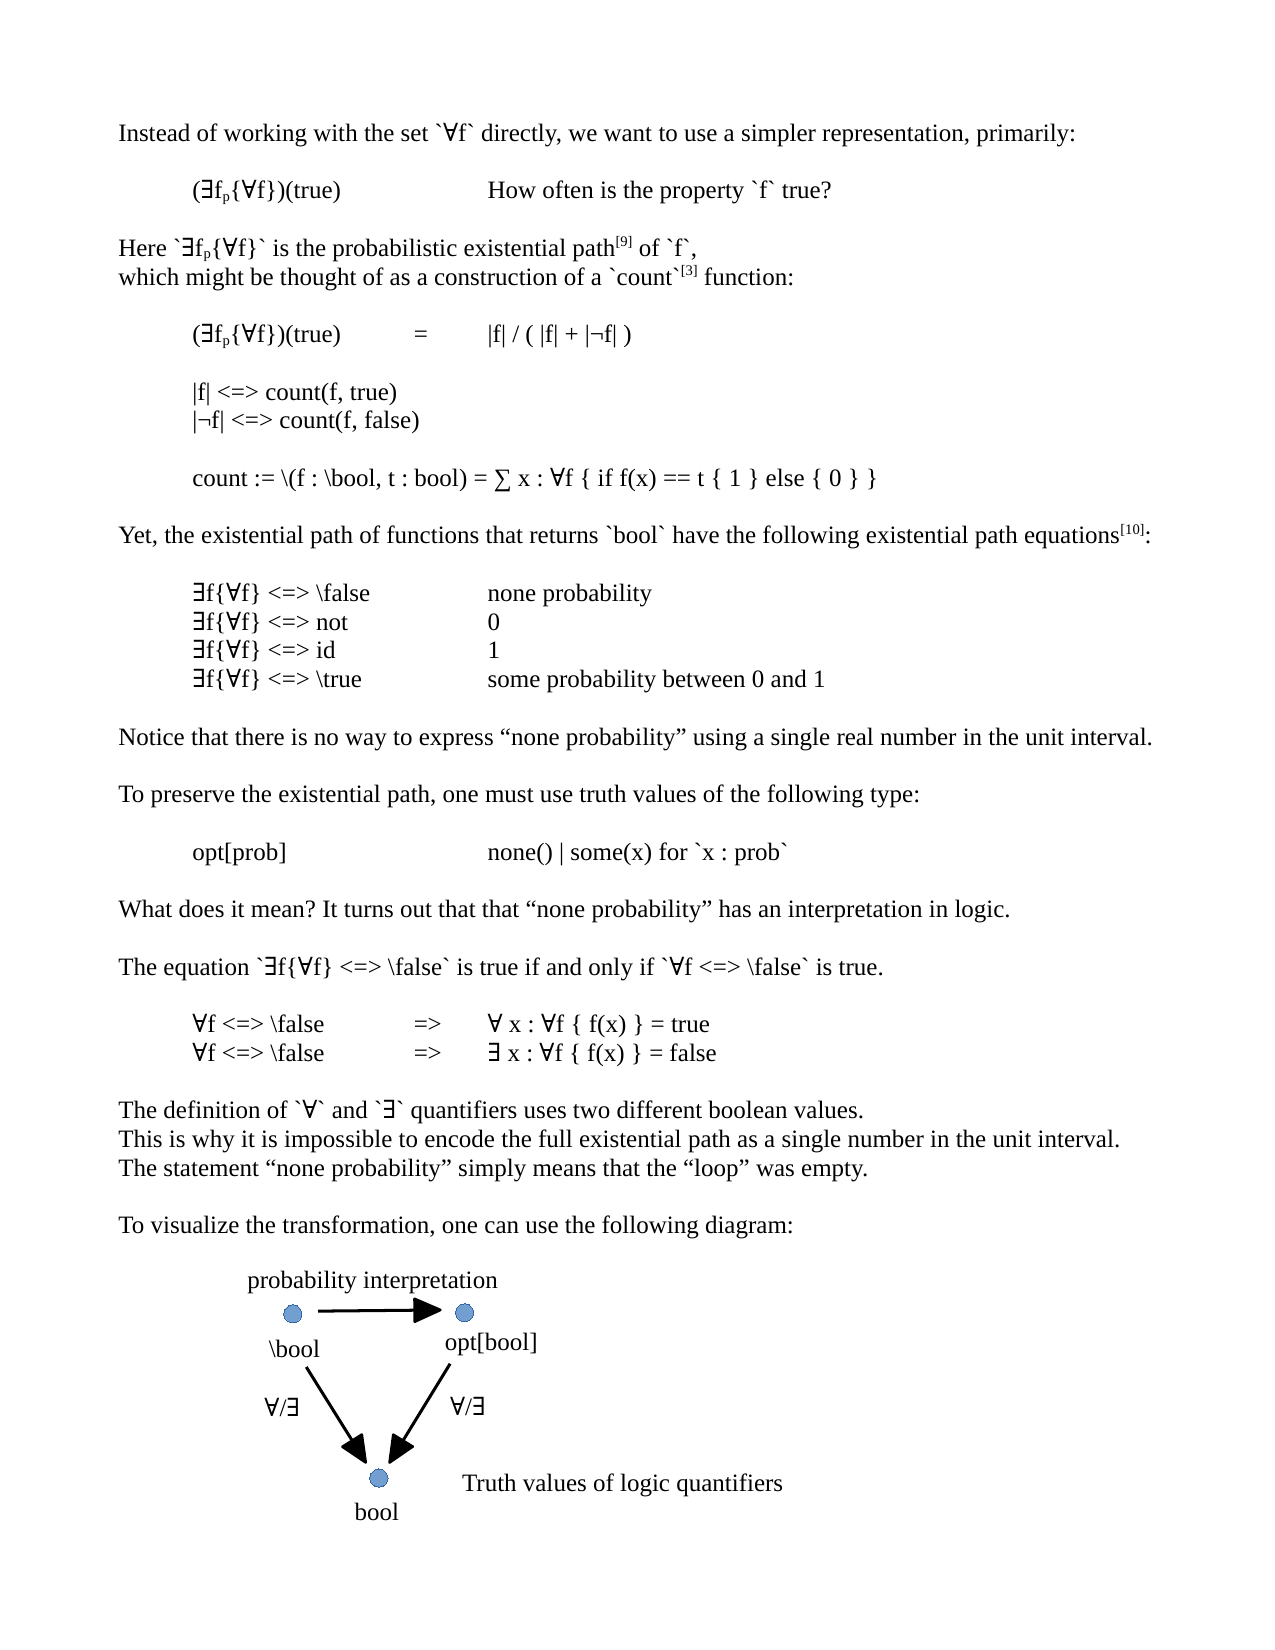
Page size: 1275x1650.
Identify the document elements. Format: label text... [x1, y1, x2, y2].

text ∀f <=> \false => ∃ x : ∀f { f(x) } = false [118, 1038, 1157, 1067]
text The statement “none probability” simply means that the “loop” was empty. [118, 1153, 1157, 1182]
text ∃f{∀f} <=> \true some probability between 0 and 1 [118, 664, 1157, 693]
text opt[prob] none() | some(x) for `x : prob` [118, 837, 1157, 866]
text count := \(f : \bool, t : bool) = ∑ x : ∀f { if f(x) == t { 1 } else { 0 } } [118, 463, 1157, 492]
text What does it mean? It turns out that that “none probability” has an interpretation in logic. [118, 894, 1157, 923]
text ∃f{∀f} <=> not 0 [118, 607, 1157, 636]
text To visualize the transformation, one can use the following diagram: [118, 1211, 1157, 1239]
text The definition of `∀` and `∃` quantifiers uses two different boolean values. [118, 1096, 1157, 1124]
text (∃fp{∀f})(true) = |f| / ( |f| + |¬f| ) [118, 319, 1157, 348]
text This is why it is impossible to encode the full existential path as a single number in the unit interval. [118, 1124, 1157, 1153]
text ∀f <=> \false => ∀ x : ∀f { f(x) } = true [118, 1009, 1157, 1038]
text ∃f{∀f} <=> id 1 [118, 636, 1157, 664]
text (∃fp{∀f})(true) How often is the property `f` true? [118, 176, 1157, 204]
text ∃f{∀f} <=> \false none probability [118, 578, 1157, 607]
text |f| <=> count(f, true) [118, 377, 1157, 406]
text To preserve the existential path, one must use truth values of the following type: [118, 779, 1157, 808]
text Yet, the existential path of functions that returns `bool` have the following existential path equations[10]: [118, 521, 1157, 549]
text Instead of working with the set `∀f` directly, we want to use a simpler representation, primarily: [118, 118, 1157, 147]
text Here `∃fp{∀f}` is the probabilistic existential path[9] of `f`, [118, 233, 1157, 262]
text The equation `∃f{∀f} <=> \false` is true if and only if `∀f <=> \false` is true. [118, 952, 1157, 981]
text |¬f| <=> count(f, false) [118, 406, 1157, 434]
text Notice that there is no way to express “none probability” using a single real number in the unit interval. [118, 722, 1157, 751]
text which might be thought of as a construction of a `count`[3] function: [118, 262, 1157, 291]
